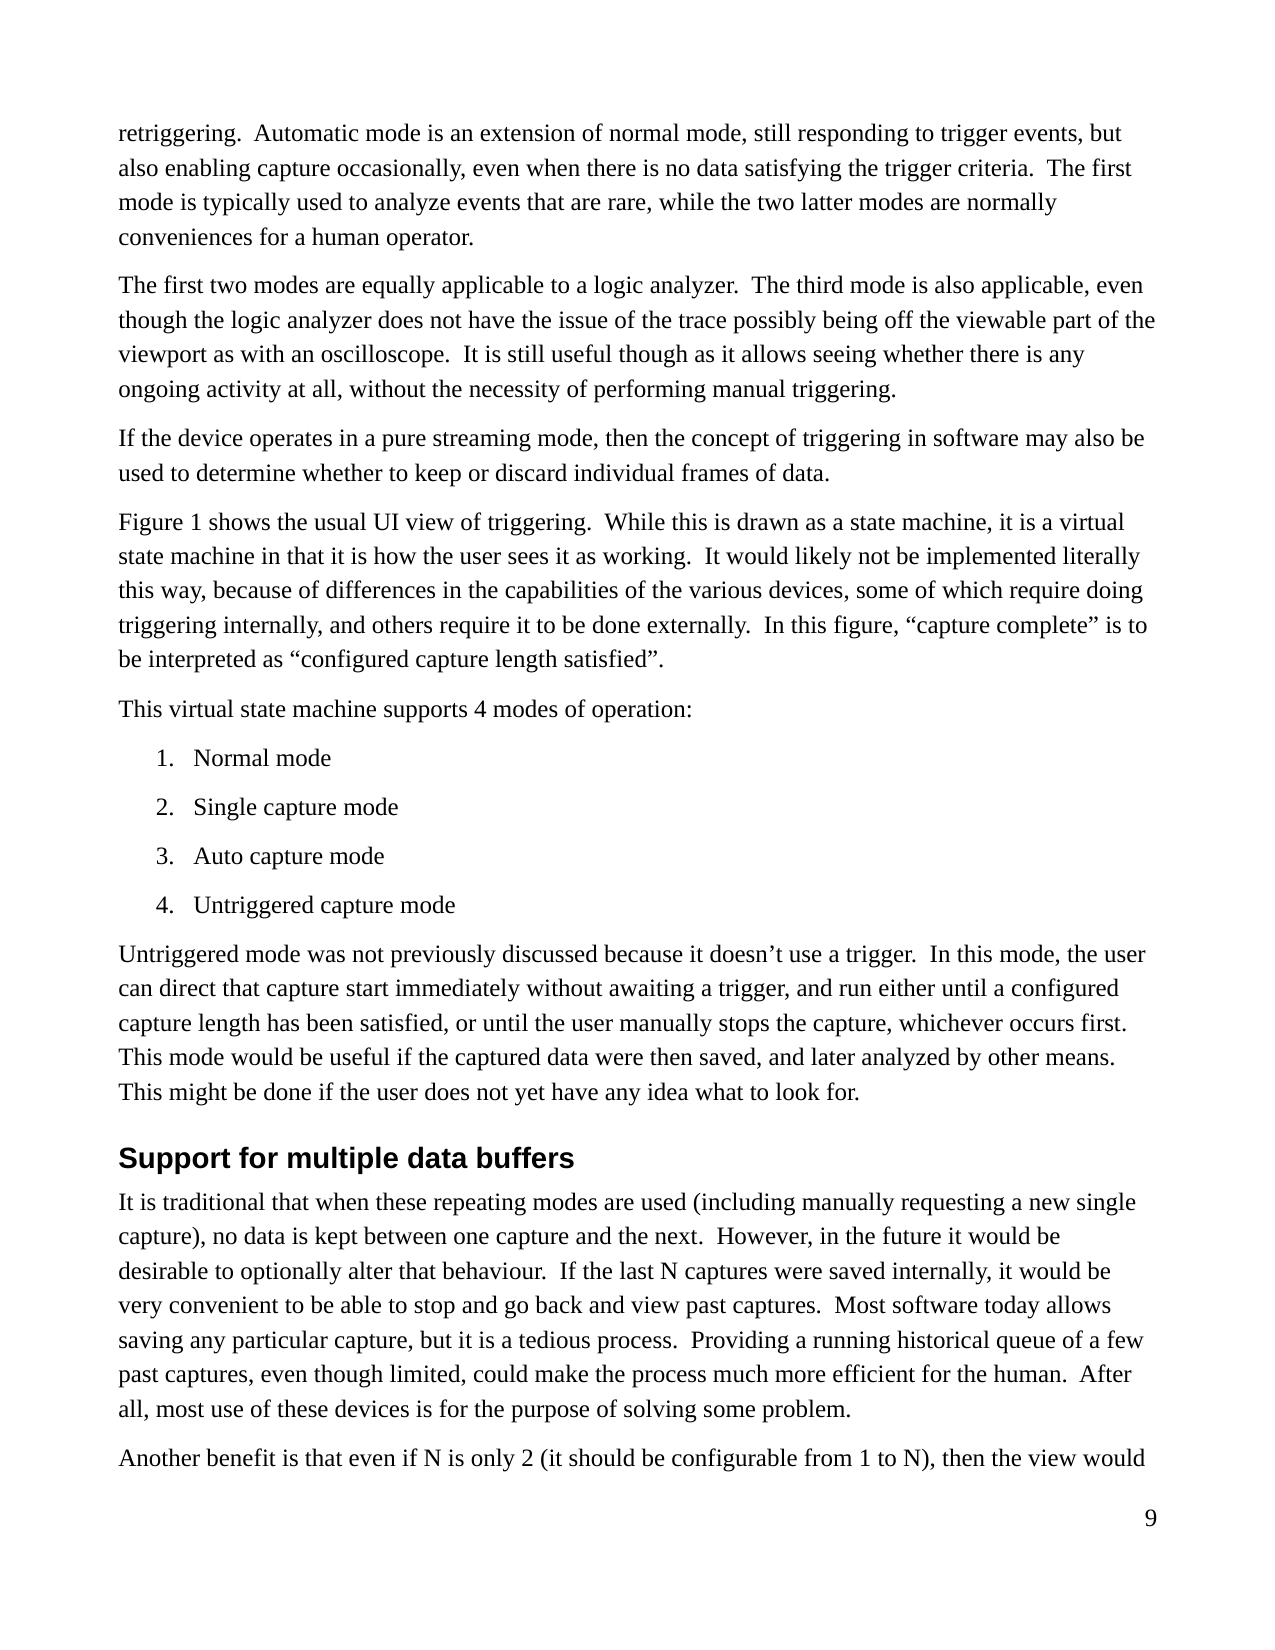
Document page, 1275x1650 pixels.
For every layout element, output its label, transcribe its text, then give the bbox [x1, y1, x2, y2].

list Single capture mode [156, 792, 1157, 821]
text Figure 1 shows the usual UI view of triggering. While this is drawn as a state machine, it is a virtual state machine in that it is how the user sees it as working. It would likely not be implemented literally this way, because of differences in the capabilities of the various devices, some of which require doing triggering internally, and others require it to be done externally. In this figure, “capture complete” is to be interpreted as “configured capture length satisfied”. [118, 507, 1157, 673]
text Untriggered mode was not previously discussed because it doesn’t use a trigger. In this mode, the user can direct that capture start immediately without awaiting a trigger, and run either until a configured capture length has been satisfied, or until the user manually stops the capture, whichever occurs first. This mode would be useful if the captured data were then saved, and later analyzed by other means. This might be done if the user does not yet have any idea what to look for. [118, 939, 1157, 1106]
text The first two modes are equally applicable to a logic analyzer. The third mode is also applicable, even though the logic analyzer does not have the issue of the trace possibly being off the viewable part of the viewport as with an oscilloscope. It is still useful though as it allows seeing whether there is any ongoing activity at all, without the necessity of performing manual triggering. [118, 271, 1157, 403]
text If the device operates in a pure streaming mode, then the concept of triggering in software may also be used to determine whether to keep or discard individual frames of data. [118, 423, 1157, 486]
text Another benefit is that even if N is only 2 (it should be configurable from 1 to N), then the view would [118, 1443, 1157, 1471]
text retriggering. Automatic mode is an extension of normal mode, still responding to trigger events, but also enabling capture occasionally, even when there is no data satisfying the trigger criteria. The first mode is typically used to analyze events that are rare, while the two latter modes are normally conveniences for a human operator. [118, 118, 1157, 250]
text This virtual state machine supports 4 modes of operation: [118, 694, 1157, 722]
list Untriggered capture mode [156, 890, 1157, 919]
subtitle Support for multiple data buffers [118, 1141, 1157, 1174]
list Auto capture mode [156, 841, 1157, 869]
text It is traditional that when these repeating modes are used (including manually requesting a new single capture), no data is kept between one capture and the next. However, in the future it would be desirable to optionally alter that behaviour. If the last N captures were saved internally, it would be very convenient to be able to stop and go back and view past captures. Most software today allows saving any particular capture, but it is a tedious process. Providing a running historical queue of a few past captures, even though limited, could make the process much more efficient for the human. After all, most use of these devices is for the purpose of solving some problem. [118, 1187, 1157, 1422]
list Normal mode [156, 743, 1157, 771]
